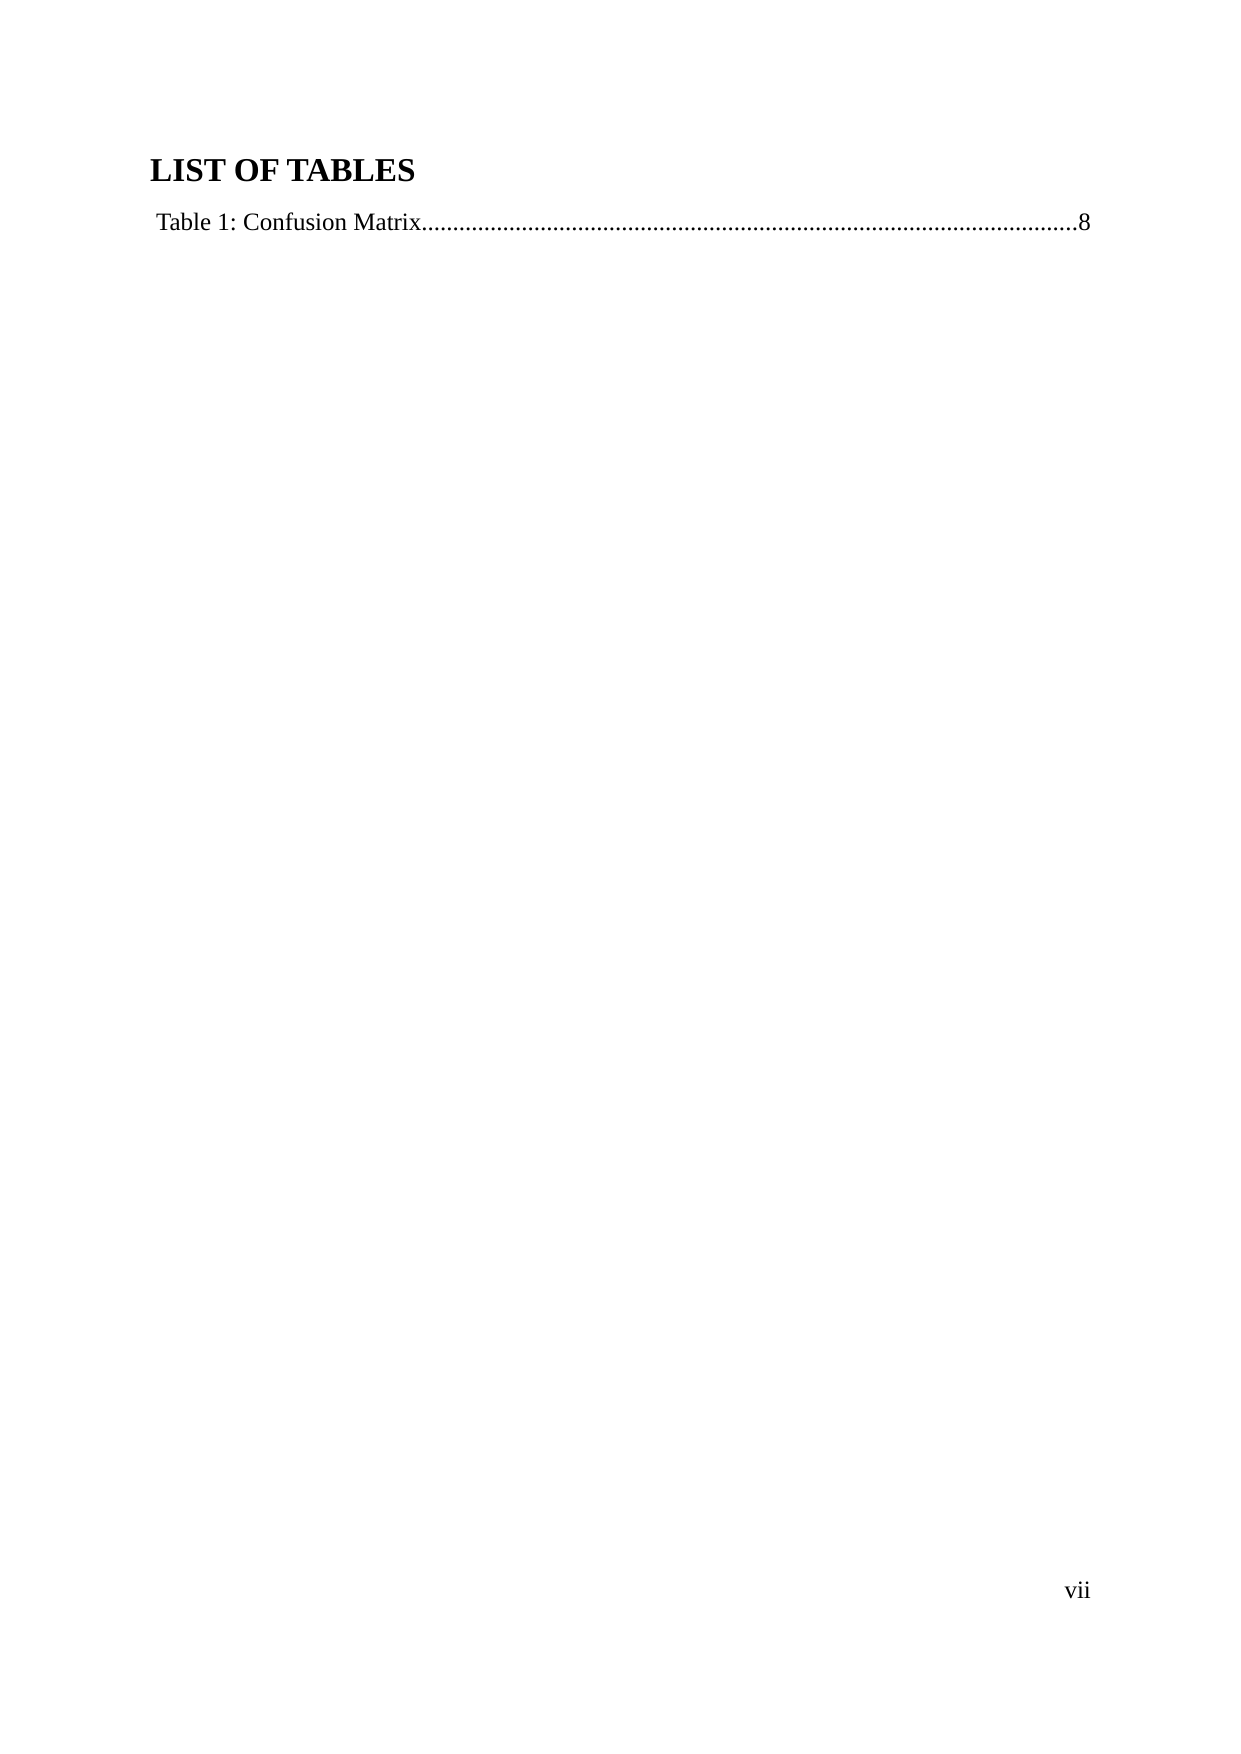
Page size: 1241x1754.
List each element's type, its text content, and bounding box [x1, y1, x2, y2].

subtitle LIST OF TABLES [150, 150, 1091, 188]
text Table 1: Confusion Matrix 8 [150, 207, 1091, 236]
